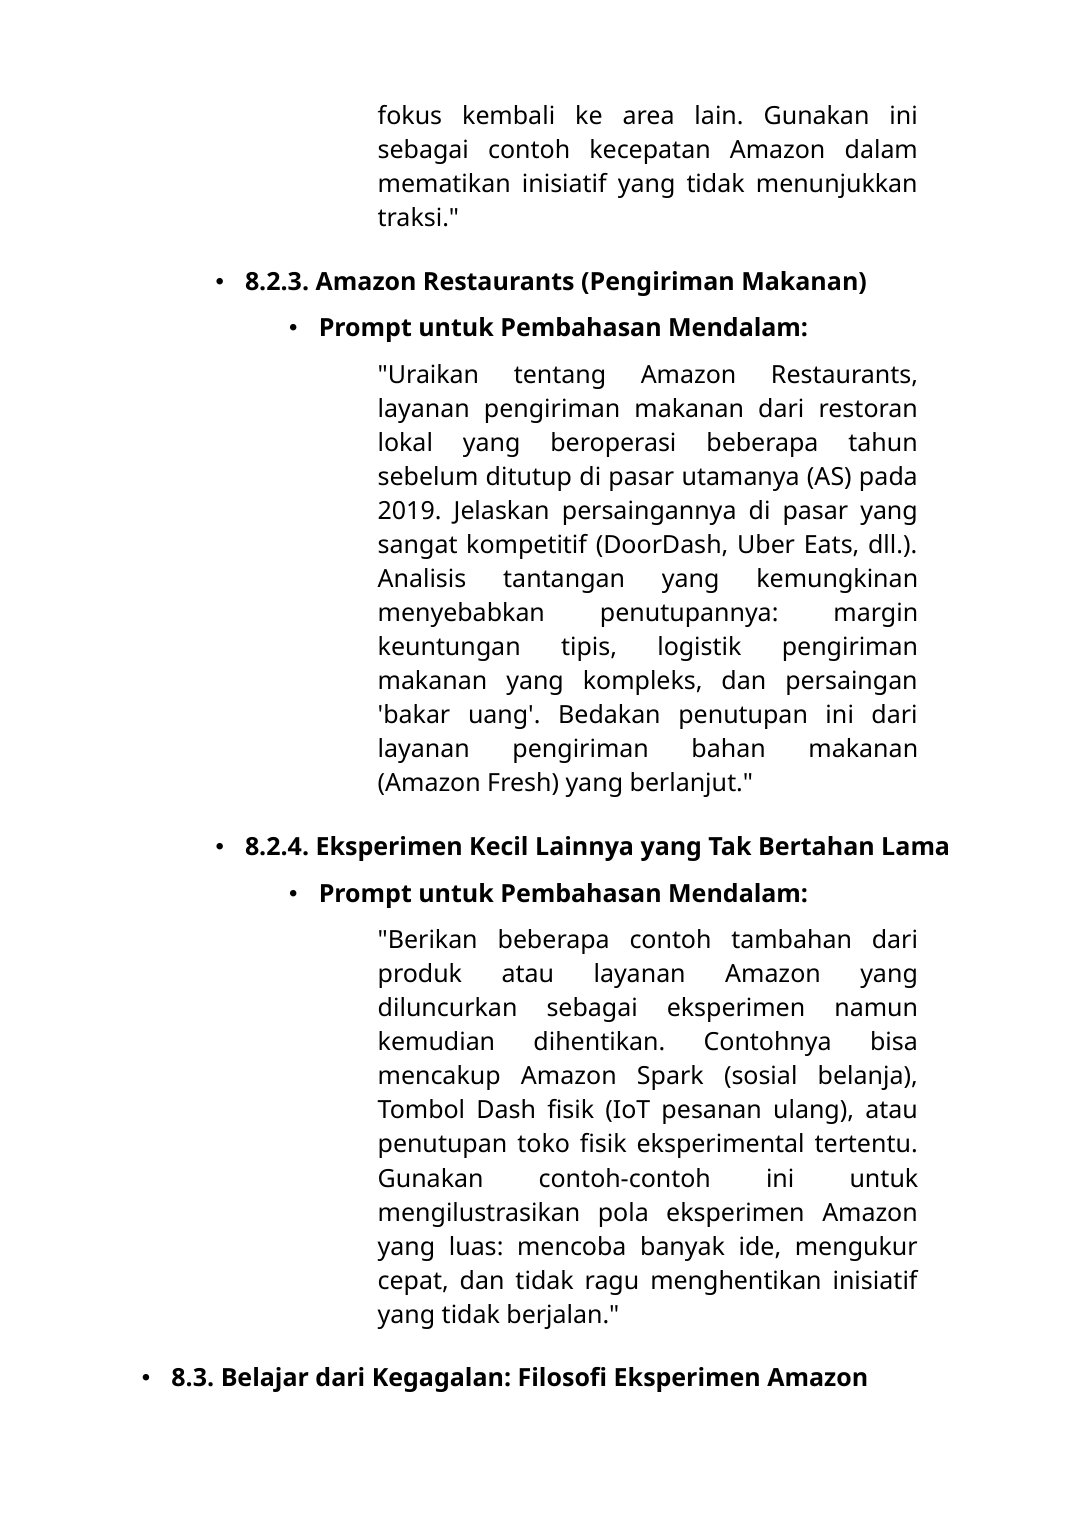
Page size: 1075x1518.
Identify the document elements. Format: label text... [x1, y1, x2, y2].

list 8.3. Belajar dari Kegagalan: Filosofi Eksperimen Amazon [142, 1360, 977, 1394]
list fokus kembali ke area lain. Gunakan ini sebagai contoh kecepatan Amazon dalam mematikan inisiatif yang tidak menunjukkan traksi." [348, 97, 918, 234]
list "Berikan beberapa contoh tambahan dari produk atau layanan Amazon yang diluncurkan sebagai eksperimen namun kemudian dihentikan. Contohnya bisa mencakup Amazon Spark (sosial belanja), Tombol Dash fisik (IoT pesanan ulang), atau penutupan toko fisik eksperimental tertentu. Gunakan contoh-contoh ini untuk mengilustrasikan pola eksperimen Amazon yang luas: mencoba banyak ide, mengukur cepat, dan tidak ragu menghentikan inisiatif yang tidak berjalan." [348, 922, 918, 1331]
list "Uraikan tentang Amazon Restaurants, layanan pengiriman makanan dari restoran lokal yang beroperasi beberapa tahun sebelum ditutup di pasar utamanya (AS) pada 2019. Jelaskan persaingannya di pasar yang sangat kompetitif (DoorDash, Uber Eats, dll.). Analisis tantangan yang kemungkinan menyebabkan penutupannya: margin keuntungan tipis, logistik pengiriman makanan yang kompleks, dan persaingan 'bakar uang'. Bedakan penutupan ini dari layanan pengiriman bahan makanan (Amazon Fresh) yang berlanjut." [348, 356, 918, 799]
list Prompt untuk Pembahasan Mendalam: [289, 875, 977, 909]
list Prompt untuk Pembahasan Mendalam: [289, 310, 977, 344]
list 8.2.3. Amazon Restaurants (Pengiriman Makanan) [215, 263, 977, 297]
list 8.2.4. Eksperimen Kecil Lainnya yang Tak Bertahan Lama [215, 829, 977, 863]
